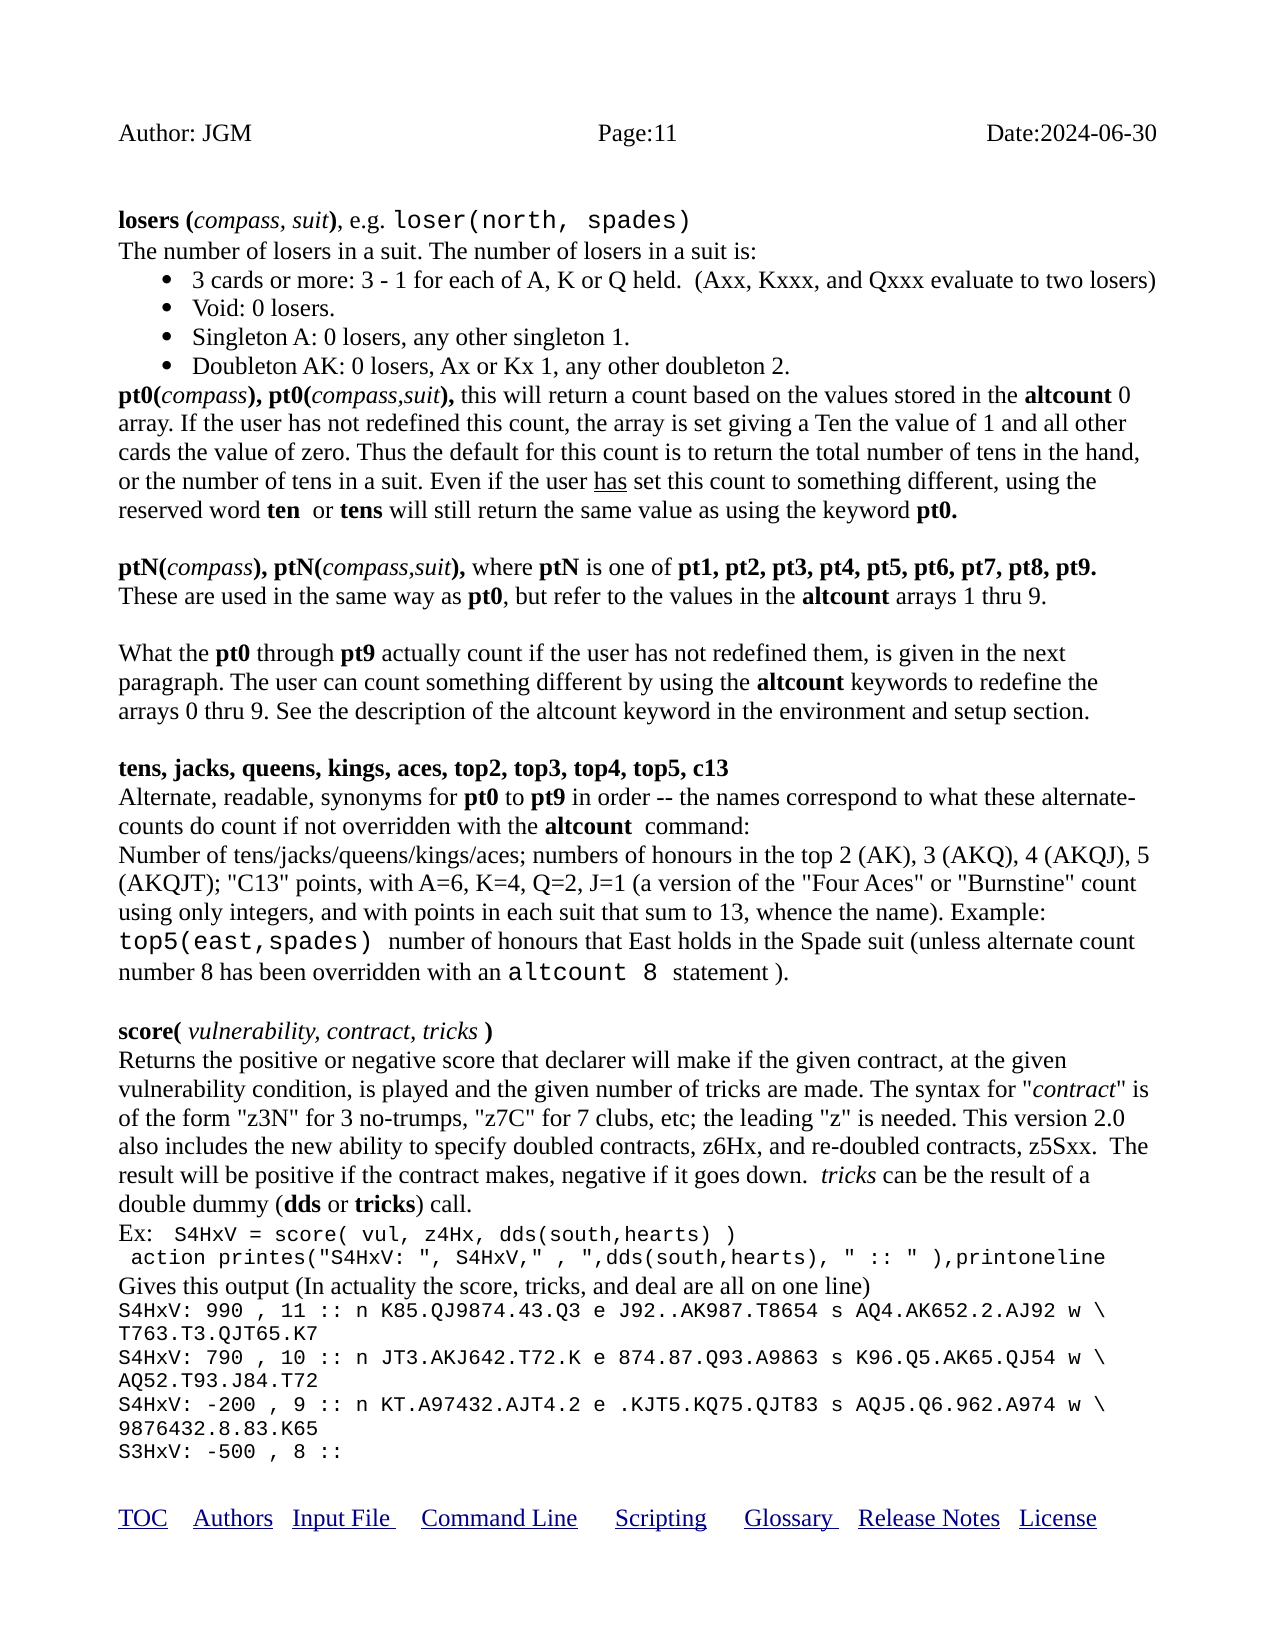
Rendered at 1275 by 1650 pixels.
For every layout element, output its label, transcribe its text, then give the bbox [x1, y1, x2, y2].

text S4HxV: 990 , 11 :: n K85.QJ9874.43.Q3 e J92..AK987.T8654 s AQ4.AK652.2.AJ92 w \T763.T3.QJT65.K7 [118, 1299, 1157, 1347]
list 3 cards or more: 3 - 1 for each of A, K or Q held. (Axx, Kxxx, and Qxxx evaluate to two losers) [162, 265, 1157, 293]
text ptN(compass), ptN(compass,suit), where ptN is one of pt1, pt2, pt3, pt4, pt5, pt6, pt7, pt8, pt9. These are used in the same way as pt0, but refer to the values in the altcount arrays 1 thru 9. [118, 552, 1157, 610]
text action printes("S4HxV: ", S4HxV," , ",dds(south,hearts), " :: " ),printoneline [118, 1247, 1157, 1271]
text score( vulnerability, contract, tricks ) Returns the positive or negative score that declarer will make if the given contract, at the given vulnerability condition, is played and the given number of tricks are made. The syntax for "contract" is of the form "z3N" for 3 no-trumps, "z7C" for 7 clubs, etc; the leading "z" is needed. This version 2.0 also includes the new ability to specify doubled contracts, z6Hx, and re-doubled contracts, z5Sxx. The result will be positive if the contract makes, negative if it goes down. tricks can be the result of a double dummy (dds or tricks) call. [118, 1016, 1157, 1218]
text losers (compass, suit), e.g. loser(north, spades) The number of losers in a suit. The number of losers in a suit is: [118, 205, 1157, 265]
text tens, jacks, queens, kings, aces, top2, top3, top4, top5, c13 Alternate, readable, synonyms for pt0 to pt9 in order -- the names correspond to what these alternate-counts do count if not overridden with the altcount command: [118, 753, 1157, 840]
list Singleton A: 0 losers, any other singleton 1. [162, 322, 1157, 351]
text S4HxV: 790 , 10 :: n JT3.AKJ642.T72.K e 874.87.Q93.A9863 s K96.Q5.AK65.QJ54 w \ AQ52.T93.J84.T72 [118, 1347, 1157, 1394]
list Doubleton AK: 0 losers, Ax or Kx 1, any other doubleton 2. [162, 351, 1157, 380]
text Gives this output (In actuality the score, tricks, and deal are all on one line) [118, 1271, 1157, 1299]
text Ex: S4HxV = score( vul, z4Hx, dds(south,hearts) ) [118, 1218, 1157, 1247]
text What the pt0 through pt9 actually count if the user has not redefined them, is given in the next paragraph. The user can count something different by using the altcount keywords to redefine the arrays 0 thru 9. See the description of the altcount keyword in the environment and setup section. [118, 638, 1157, 725]
text S4HxV: -200 , 9 :: n KT.A97432.AJT4.2 e .KJT5.KQ75.QJT83 s AQJ5.Q6.962.A974 w \9876432.8.83.K65 [118, 1394, 1157, 1441]
list Void: 0 losers. [162, 293, 1157, 322]
text pt0(compass), pt0(compass,suit), this will return a count based on the values stored in the altcount 0 array. If the user has not redefined this count, the array is set giving a Ten the value of 1 and all other cards the value of zero. Thus the default for this count is to return the total number of tens in the hand, or the number of tens in a suit. Even if the user has set this count to something different, using the reserved word ten or tens will still return the same value as using the keyword pt0. [118, 380, 1157, 523]
text Number of tens/jacks/queens/kings/aces; numbers of honours in the top 2 (AK), 3 (AKQ), 4 (AKQJ), 5 (AKQJT); "C13" points, with A=6, K=4, Q=2, J=1 (a version of the "Four Aces" or "Burnstine" count using only integers, and with points in each suit that sum to 13, whence the name). Example: top5(east,spades) number of honours that East holds in the Spade suit (unless alternate count number 8 has been overridden with an altcount 8 statement ). [118, 840, 1157, 988]
text S3HxV: -500 , 8 :: [118, 1441, 1157, 1465]
